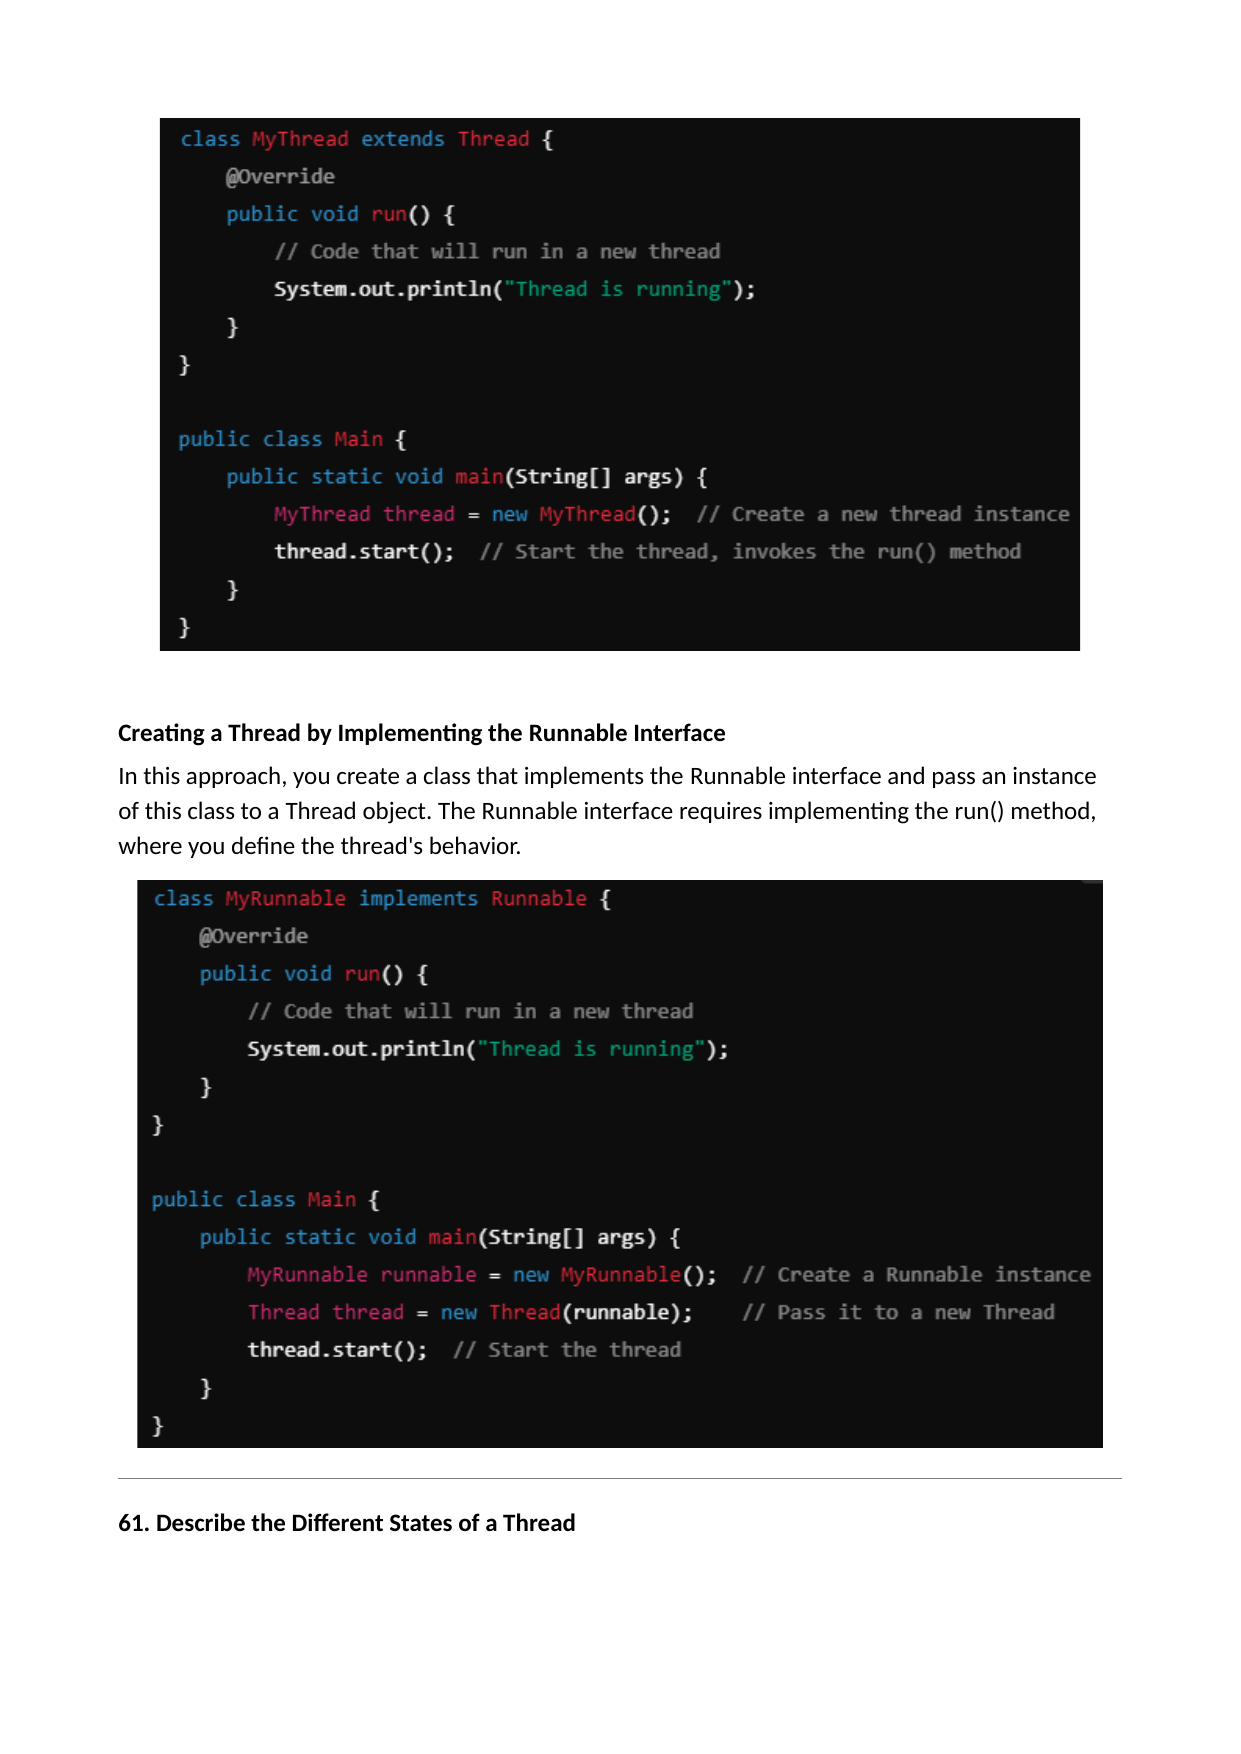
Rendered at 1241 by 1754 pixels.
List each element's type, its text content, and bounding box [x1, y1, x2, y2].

picture [159, 118, 1081, 651]
subtitle Creating a Thread by Implementing the Runnable Interface [118, 717, 1122, 748]
picture [137, 880, 1103, 1448]
text 61. Describe the Different States of a Thread [118, 1508, 1122, 1538]
text In this approach, you create a class that implements the Runnable interface and pass an instance of this class to a Thread object. The Runnable interface requires implementing the run() method, where you define the thread's behavior. [118, 760, 1122, 861]
